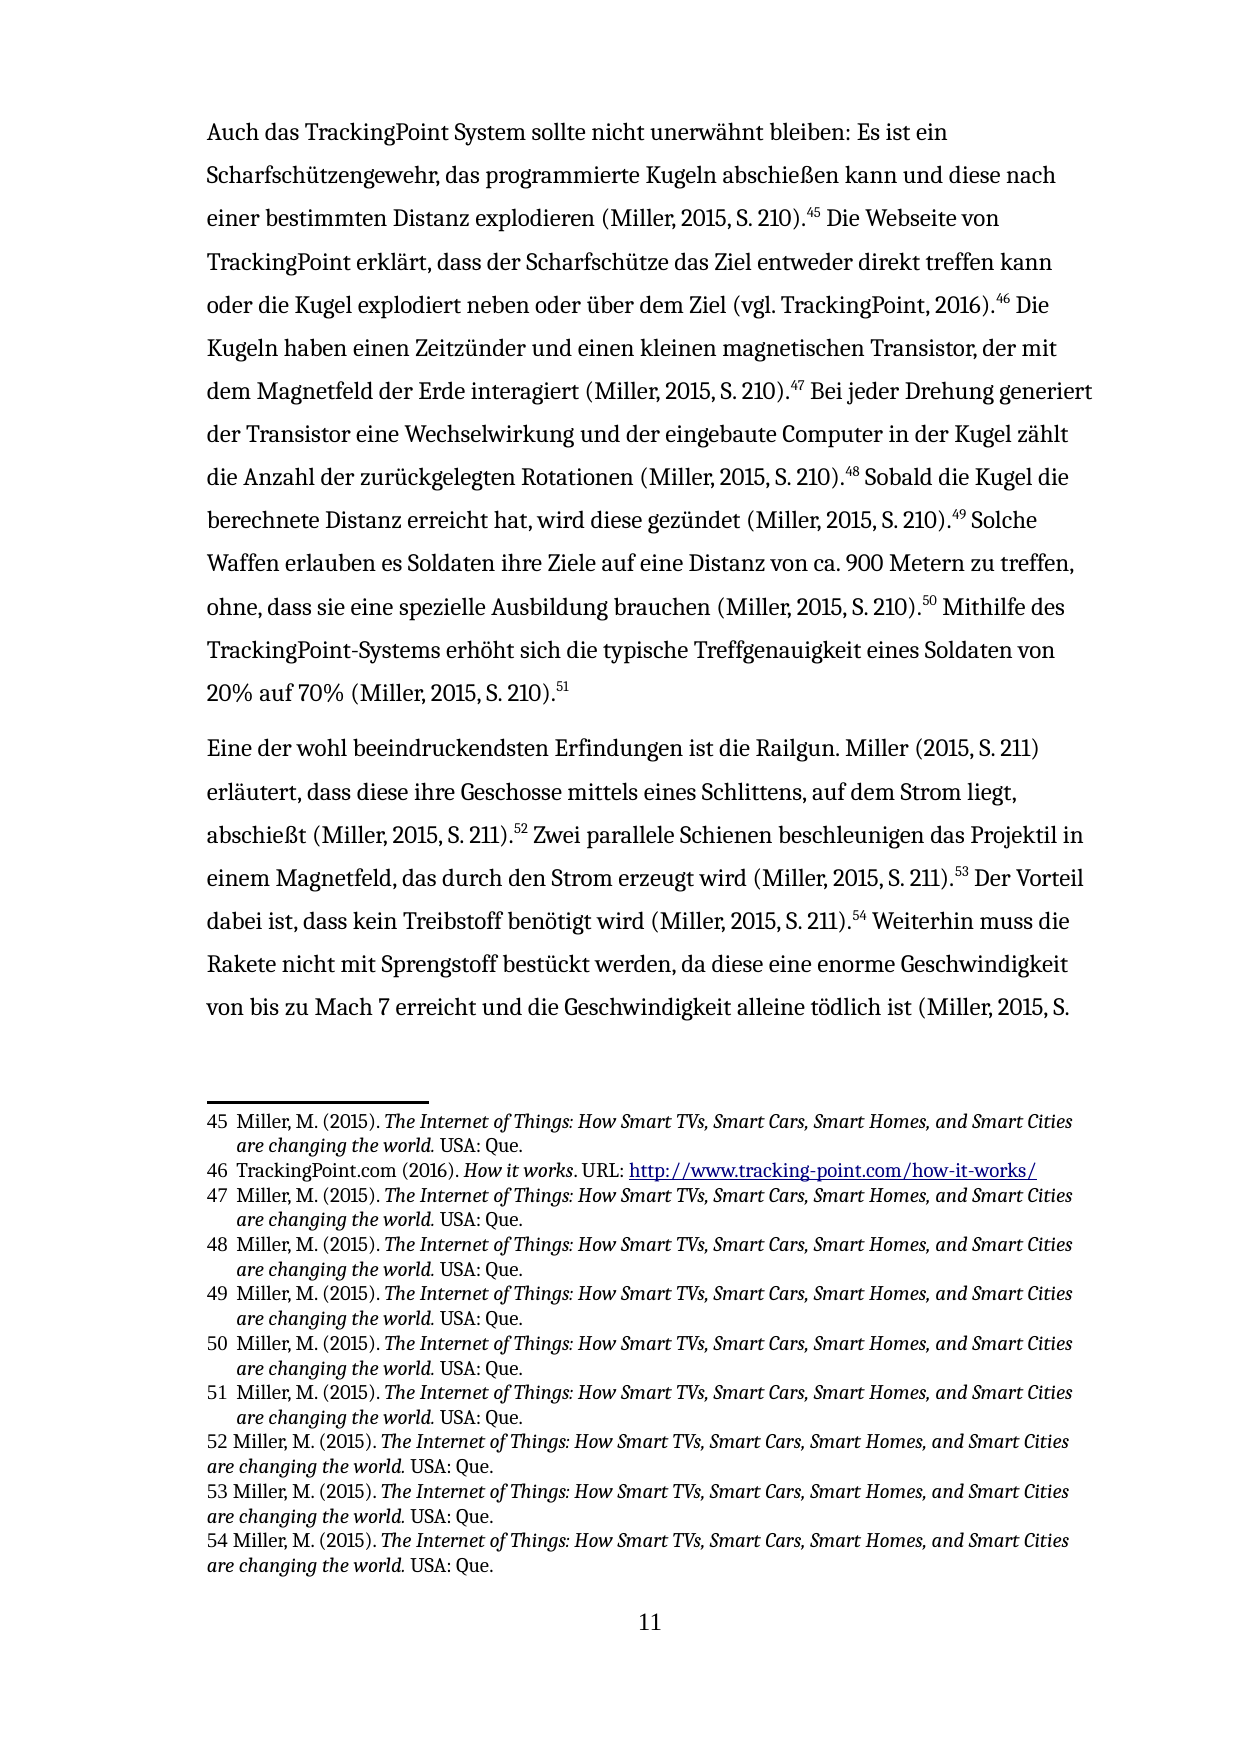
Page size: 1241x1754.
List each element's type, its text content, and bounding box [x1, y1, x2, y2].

text Miller, M. (2015). The Internet of Things: How Smart TVs, Smart Cars, Smart Homes, and Smart Cities are changing the world. USA: Que. [207, 1479, 1093, 1528]
text Eine der wohl beeindruckendsten Erfindungen ist die Railgun. Miller (2015, S. 211) erläutert, dass diese ihre Geschosse mittels eines Schlittens, auf dem Strom liegt, abschießt (Miller, 2015, S. 211). Zwei parallele Schienen beschleunigen das Projektil in einem Magnetfeld, das durch den Strom erzeugt wird (Miller, 2015, S. 211). Der Vorteil dabei ist, dass kein Treibstoff benötigt wird (Miller, 2015, S. 211). Weiterhin muss die Rakete nicht mit Sprengstoff bestückt werden, da diese eine enorme Geschwindigkeit von bis zu Mach 7 erreicht und die Geschwindigkeit alleine tödlich ist (Miller, 2015, S. 211). Erwähnenswert ist zudem, dass die Railgun gelenkte Projektile benutzt, deren Genauigkeit unschlagbar ist (Miller, 2015, S. 211). Im Jahre 2015 hatte die Blitzer Railgun von General Atomics ihren ersten Auftritt (Miller, 2015, S. 211). [207, 734, 1093, 1022]
text Miller, M. (2015). The Internet of Things: How Smart TVs, Smart Cars, Smart Homes, and Smart Cities are changing the world. USA: Que. [207, 1528, 1093, 1578]
text Auch das TrackingPoint System sollte nicht unerwähnt bleiben: Es ist ein Scharfschützengewehr, das programmierte Kugeln abschießen kann und diese nach einer bestimmten Distanz explodieren (Miller, 2015, S. 210). Die Webseite von TrackingPoint erklärt, dass der Scharfschütze das Ziel entweder direkt treffen kann oder die Kugel explodiert neben oder über dem Ziel (vgl. TrackingPoint, 2016). Die Kugeln haben einen Zeitzünder und einen kleinen magnetischen Transistor, der mit dem Magnetfeld der Erde interagiert (Miller, 2015, S. 210). Bei jeder Drehung generiert der Transistor eine Wechselwirkung und der eingebaute Computer in der Kugel zählt die Anzahl der zurückgelegten Rotationen (Miller, 2015, S. 210). Sobald die Kugel die berechnete Distanz erreicht hat, wird diese gezündet (Miller, 2015, S. 210). Solche Waffen erlauben es Soldaten ihre Ziele auf eine Distanz von ca. 900 Metern zu treffen, ohne, dass sie eine spezielle Ausbildung brauchen (Miller, 2015, S. 210). Mithilfe des TrackingPoint-Systems erhöht sich die typische Treffgenauigkeit eines Soldaten von 20% auf 70% (Miller, 2015, S. 210). [207, 118, 1093, 707]
text Miller, M. (2015). The Internet of Things: How Smart TVs, Smart Cars, Smart Homes, and Smart Cities are changing the world. USA: Que. [207, 1429, 1093, 1479]
text Miller, M. (2015). The Internet of Things: How Smart TVs, Smart Cars, Smart Homes, and Smart Cities are changing the world. USA: Que. [207, 1380, 1093, 1429]
text Miller, M. (2015). The Internet of Things: How Smart TVs, Smart Cars, Smart Homes, and Smart Cities are changing the world. USA: Que. [207, 1281, 1093, 1331]
text Miller, M. (2015). The Internet of Things: How Smart TVs, Smart Cars, Smart Homes, and Smart Cities are changing the world. USA: Que. [207, 1183, 1093, 1232]
text Miller, M. (2015). The Internet of Things: How Smart TVs, Smart Cars, Smart Homes, and Smart Cities are changing the world. USA: Que. [207, 1108, 1093, 1158]
text TrackingPoint.com (2016). How it works. URL: http://www.tracking-point.com/how-it-works/ [207, 1158, 1093, 1183]
text Miller, M. (2015). The Internet of Things: How Smart TVs, Smart Cars, Smart Homes, and Smart Cities are changing the world. USA: Que. [207, 1232, 1093, 1281]
text Miller, M. (2015). The Internet of Things: How Smart TVs, Smart Cars, Smart Homes, and Smart Cities are changing the world. USA: Que. [207, 1331, 1093, 1380]
